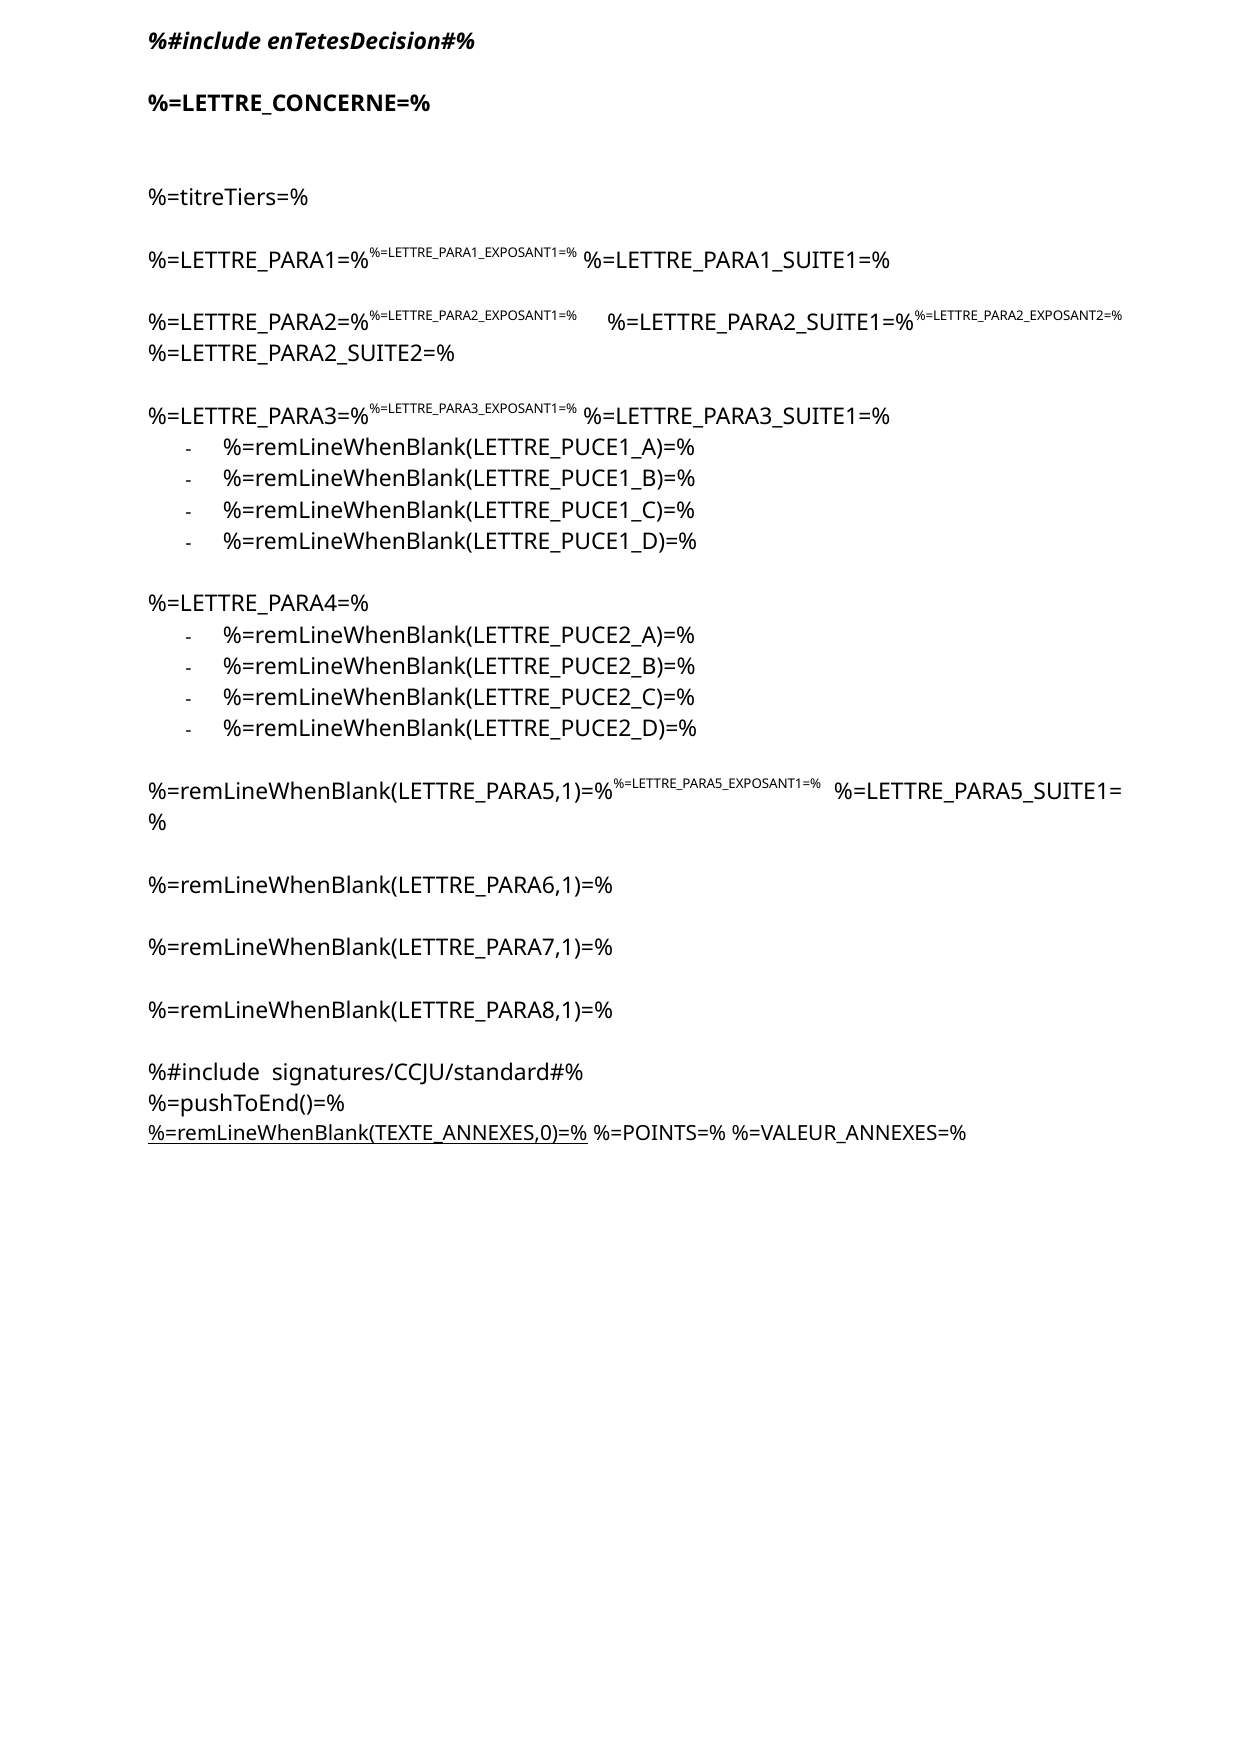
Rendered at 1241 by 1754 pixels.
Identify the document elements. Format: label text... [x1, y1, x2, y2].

text %#include enTetesDecision#% [148, 25, 1122, 56]
text %=LETTRE_CONCERNE=% [148, 87, 1122, 118]
list %=remLineWhenBlank(LETTRE_PUCE2_D)=% [185, 712, 1122, 743]
text %=LETTRE_PARA4=% [148, 587, 1122, 618]
text %=remLineWhenBlank(LETTRE_PARA8,1)=% [148, 993, 1122, 1025]
list %=remLineWhenBlank(LETTRE_PUCE2_B)=% [185, 650, 1122, 681]
list %=remLineWhenBlank(LETTRE_PUCE1_D)=% [185, 525, 1122, 556]
text %=remLineWhenBlank(TEXTE_ANNEXES,0)=% %=POINTS=% %=VALEUR_ANNEXES=% [148, 1118, 1122, 1147]
text %#include signatures/CCJU/standard#% [148, 1056, 1122, 1087]
list %=remLineWhenBlank(LETTRE_PUCE2_A)=% [185, 618, 1122, 650]
text %=LETTRE_PARA3=%%=LETTRE_PARA3_EXPOSANT1=% %=LETTRE_PARA3_SUITE1=% [148, 400, 1122, 431]
text %=LETTRE_PARA1=%%=LETTRE_PARA1_EXPOSANT1=% %=LETTRE_PARA1_SUITE1=% [148, 243, 1122, 275]
list %=remLineWhenBlank(LETTRE_PUCE2_C)=% [185, 681, 1122, 712]
list %=remLineWhenBlank(LETTRE_PUCE1_B)=% [185, 462, 1122, 493]
text %=LETTRE_PARA2=%%=LETTRE_PARA2_EXPOSANT1=% %=LETTRE_PARA2_SUITE1=%%=LETTRE_PARA2_EXPOSANT2=% %=LETTRE_PARA2_SUITE2=% [148, 306, 1122, 368]
text %=titreTiers=% [148, 181, 1122, 212]
text %=remLineWhenBlank(LETTRE_PARA7,1)=% [148, 931, 1122, 962]
list %=remLineWhenBlank(LETTRE_PUCE1_C)=% [185, 493, 1122, 525]
text %=pushToEnd()=% [148, 1087, 1122, 1118]
text %=remLineWhenBlank(LETTRE_PARA5,1)=%%=LETTRE_PARA5_EXPOSANT1=% %=LETTRE_PARA5_SUITE1=% [148, 775, 1122, 837]
list %=remLineWhenBlank(LETTRE_PUCE1_A)=% [185, 431, 1122, 462]
text %=remLineWhenBlank(LETTRE_PARA6,1)=% [148, 868, 1122, 900]
